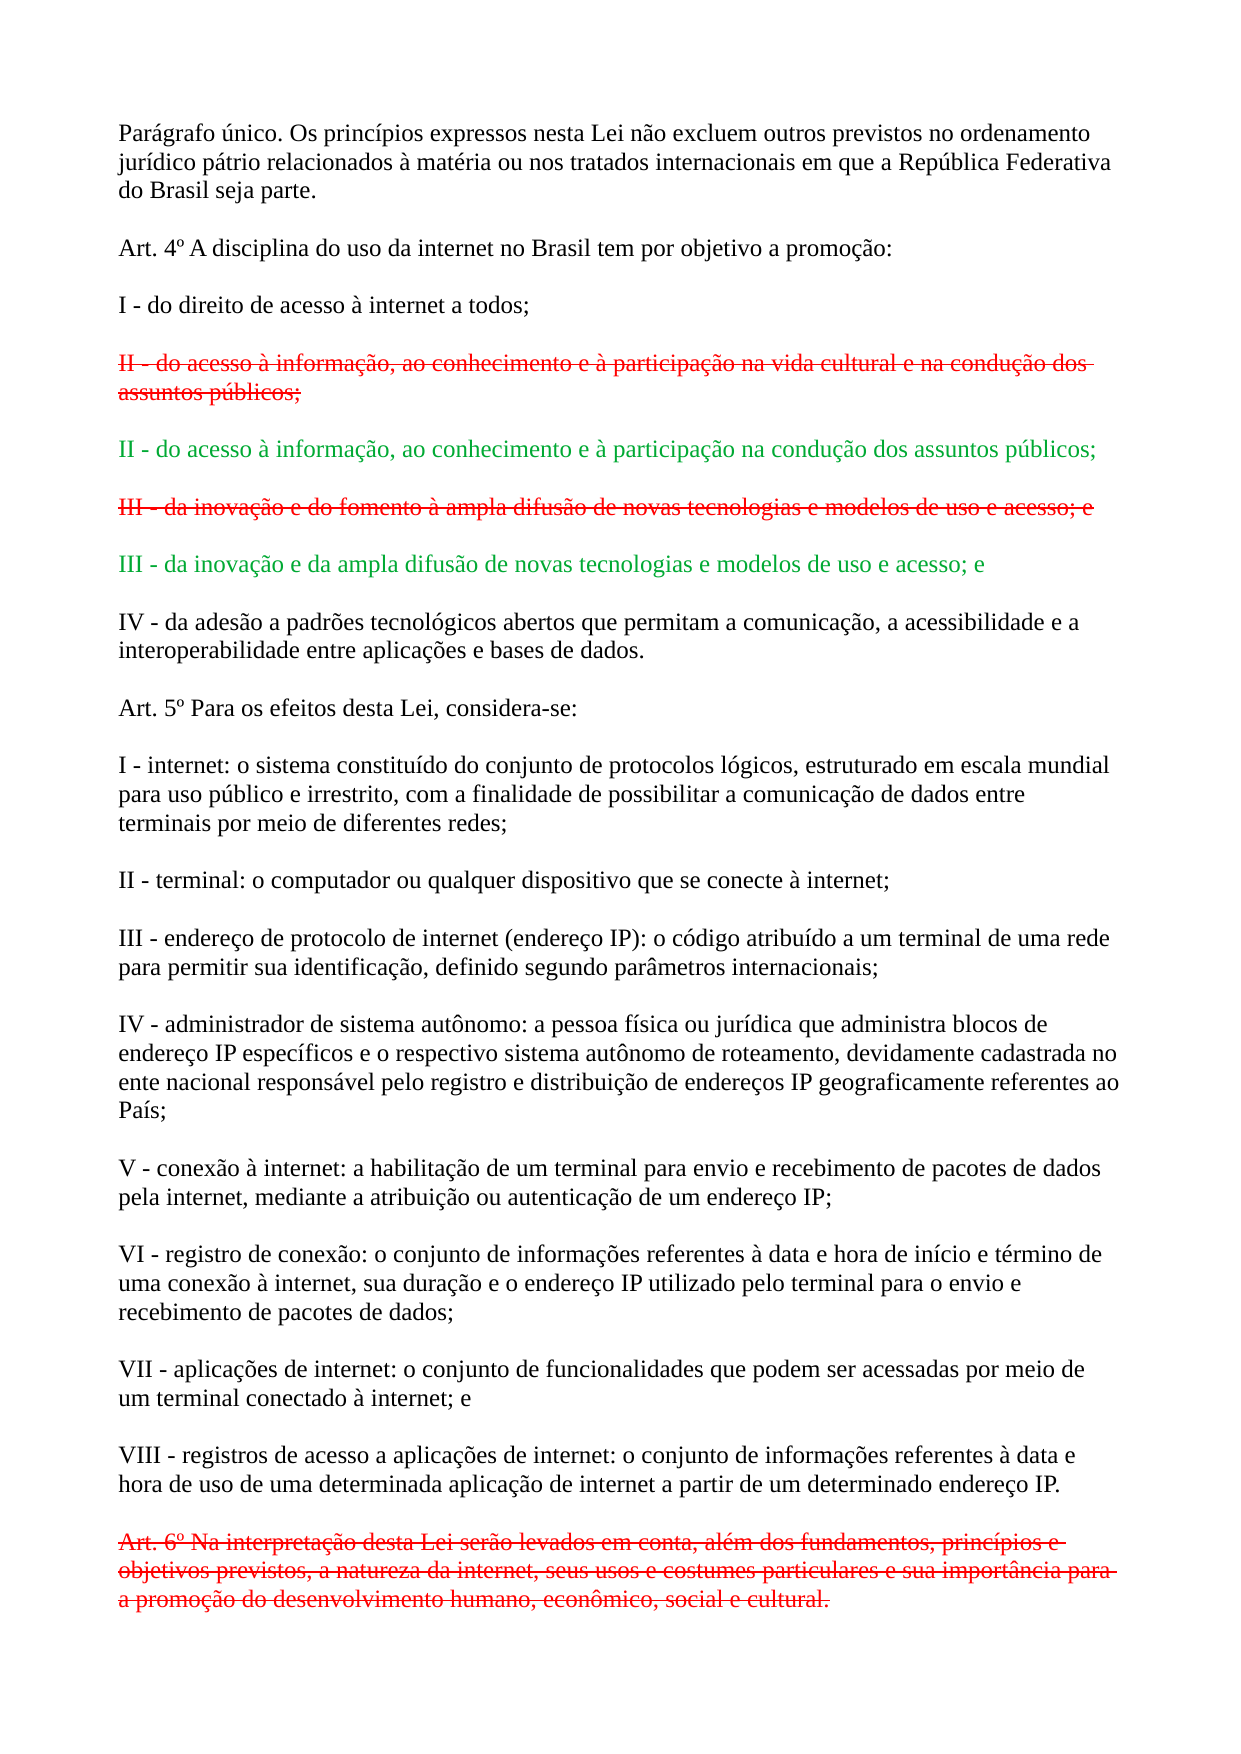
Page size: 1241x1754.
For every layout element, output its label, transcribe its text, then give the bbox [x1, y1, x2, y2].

text II - do acesso à informação, ao conhecimento e à participação na vida cultural e na condução dos assuntos públicos; [118, 348, 1122, 406]
text Art. 6º Na interpretação desta Lei serão levados em conta, além dos fundamentos, princípios e objetivos previstos, a natureza da internet, seus usos e costumes particulares e sua importância para a promoção do desenvolvimento humano, econômico, social e cultural. [118, 1527, 1122, 1613]
text VI - registro de conexão: o conjunto de informações referentes à data e hora de início e término de uma conexão à internet, sua duração e o endereço IP utilizado pelo terminal para o envio e recebimento de pacotes de dados; [118, 1239, 1122, 1326]
text III - da inovação e da ampla difusão de novas tecnologias e modelos de uso e acesso; e [118, 549, 1122, 578]
text IV - administrador de sistema autônomo: a pessoa física ou jurídica que administra blocos de endereço IP específicos e o respectivo sistema autônomo de roteamento, devidamente cadastrada no ente nacional responsável pelo registro e distribuição de endereços IP geograficamente referentes ao País; [118, 1009, 1122, 1124]
text I - do direito de acesso à internet a todos; [118, 291, 1122, 319]
text III - endereço de protocolo de internet (endereço IP): o código atribuído a um terminal de uma rede para permitir sua identificação, definido segundo parâmetros internacionais; [118, 923, 1122, 981]
text Art. 4º A disciplina do uso da internet no Brasil tem por objetivo a promoção: [118, 233, 1122, 262]
text I - internet: o sistema constituído do conjunto de protocolos lógicos, estruturado em escala mundial para uso público e irrestrito, com a finalidade de possibilitar a comunicação de dados entre terminais por meio de diferentes redes; [118, 751, 1122, 837]
text III - da inovação e do fomento à ampla difusão de novas tecnologias e modelos de uso e acesso; e [118, 492, 1122, 521]
text IV - da adesão a padrões tecnológicos abertos que permitam a comunicação, a acessibilidade e a interoperabilidade entre aplicações e bases de dados. [118, 607, 1122, 664]
text Art. 5º Para os efeitos desta Lei, considera-se: [118, 693, 1122, 722]
text VII - aplicações de internet: o conjunto de funcionalidades que podem ser acessadas por meio de um terminal conectado à internet; e [118, 1354, 1122, 1412]
text Parágrafo único. Os princípios expressos nesta Lei não excluem outros previstos no ordenamento jurídico pátrio relacionados à matéria ou nos tratados internacionais em que a República Federativa do Brasil seja parte. [118, 118, 1122, 204]
text II - do acesso à informação, ao conhecimento e à participação na condução dos assuntos públicos; [118, 434, 1122, 463]
text VIII - registros de acesso a aplicações de internet: o conjunto de informações referentes à data e hora de uso de uma determinada aplicação de internet a partir de um determinado endereço IP. [118, 1441, 1122, 1498]
text V - conexão à internet: a habilitação de um terminal para envio e recebimento de pacotes de dados pela internet, mediante a atribuição ou autenticação de um endereço IP; [118, 1153, 1122, 1211]
text II - terminal: o computador ou qualquer dispositivo que se conecte à internet; [118, 866, 1122, 894]
